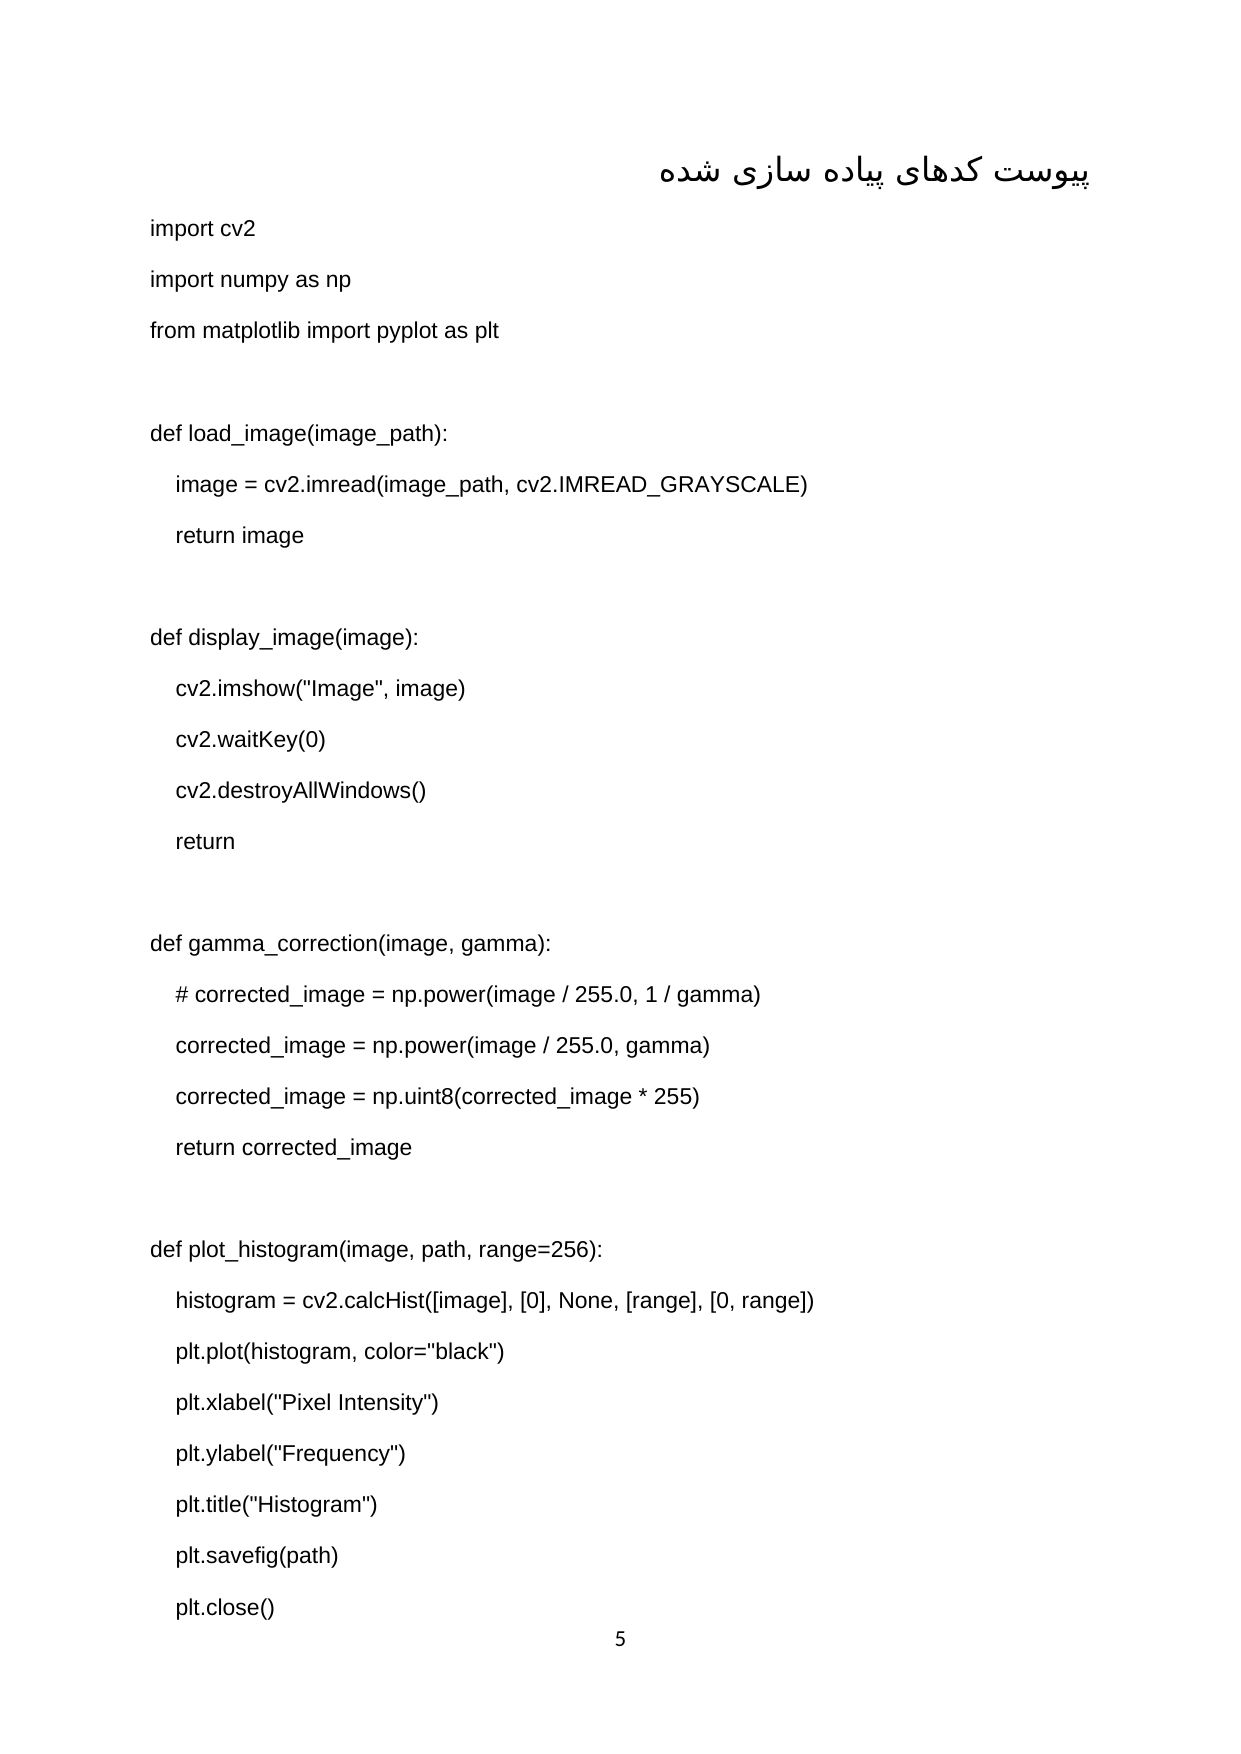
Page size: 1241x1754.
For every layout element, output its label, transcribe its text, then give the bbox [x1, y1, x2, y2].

text پیوست کدهای پیاده سازی شده [150, 150, 1090, 189]
text plt.plot(histogram, color="black") [150, 1338, 1090, 1365]
text def display_image(image): [150, 624, 1090, 650]
text from matplotlib import pyplot as plt [150, 317, 1090, 344]
text return corrected_image [150, 1134, 1090, 1161]
text return image [150, 522, 1090, 548]
text histogram = cv2.calcHist([image], [0], None, [range], [0, range]) [150, 1287, 1090, 1314]
text plt.savefig(path) [150, 1542, 1090, 1569]
text image = cv2.imread(image_path, cv2.IMREAD_GRAYSCALE) [150, 471, 1090, 497]
text def gamma_correction(image, gamma): [150, 930, 1090, 956]
text cv2.imshow("Image", image) [150, 675, 1090, 701]
text plt.title("Histogram") [150, 1491, 1090, 1518]
text def plot_histogram(image, path, range=256): [150, 1236, 1090, 1263]
text plt.close() [150, 1593, 1090, 1620]
text return [150, 828, 1090, 854]
text # corrected_image = np.power(image / 255.0, 1 / gamma) [150, 981, 1090, 1007]
text def load_image(image_path): [150, 419, 1090, 446]
text cv2.destroyAllWindows() [150, 777, 1090, 803]
text import cv2 [150, 215, 1090, 242]
text plt.ylabel("Frequency") [150, 1440, 1090, 1467]
text cv2.waitKey(0) [150, 726, 1090, 752]
text plt.xlabel("Pixel Intensity") [150, 1389, 1090, 1416]
text import numpy as np [150, 266, 1090, 293]
text corrected_image = np.uint8(corrected_image * 255) [150, 1083, 1090, 1109]
text corrected_image = np.power(image / 255.0, gamma) [150, 1032, 1090, 1058]
